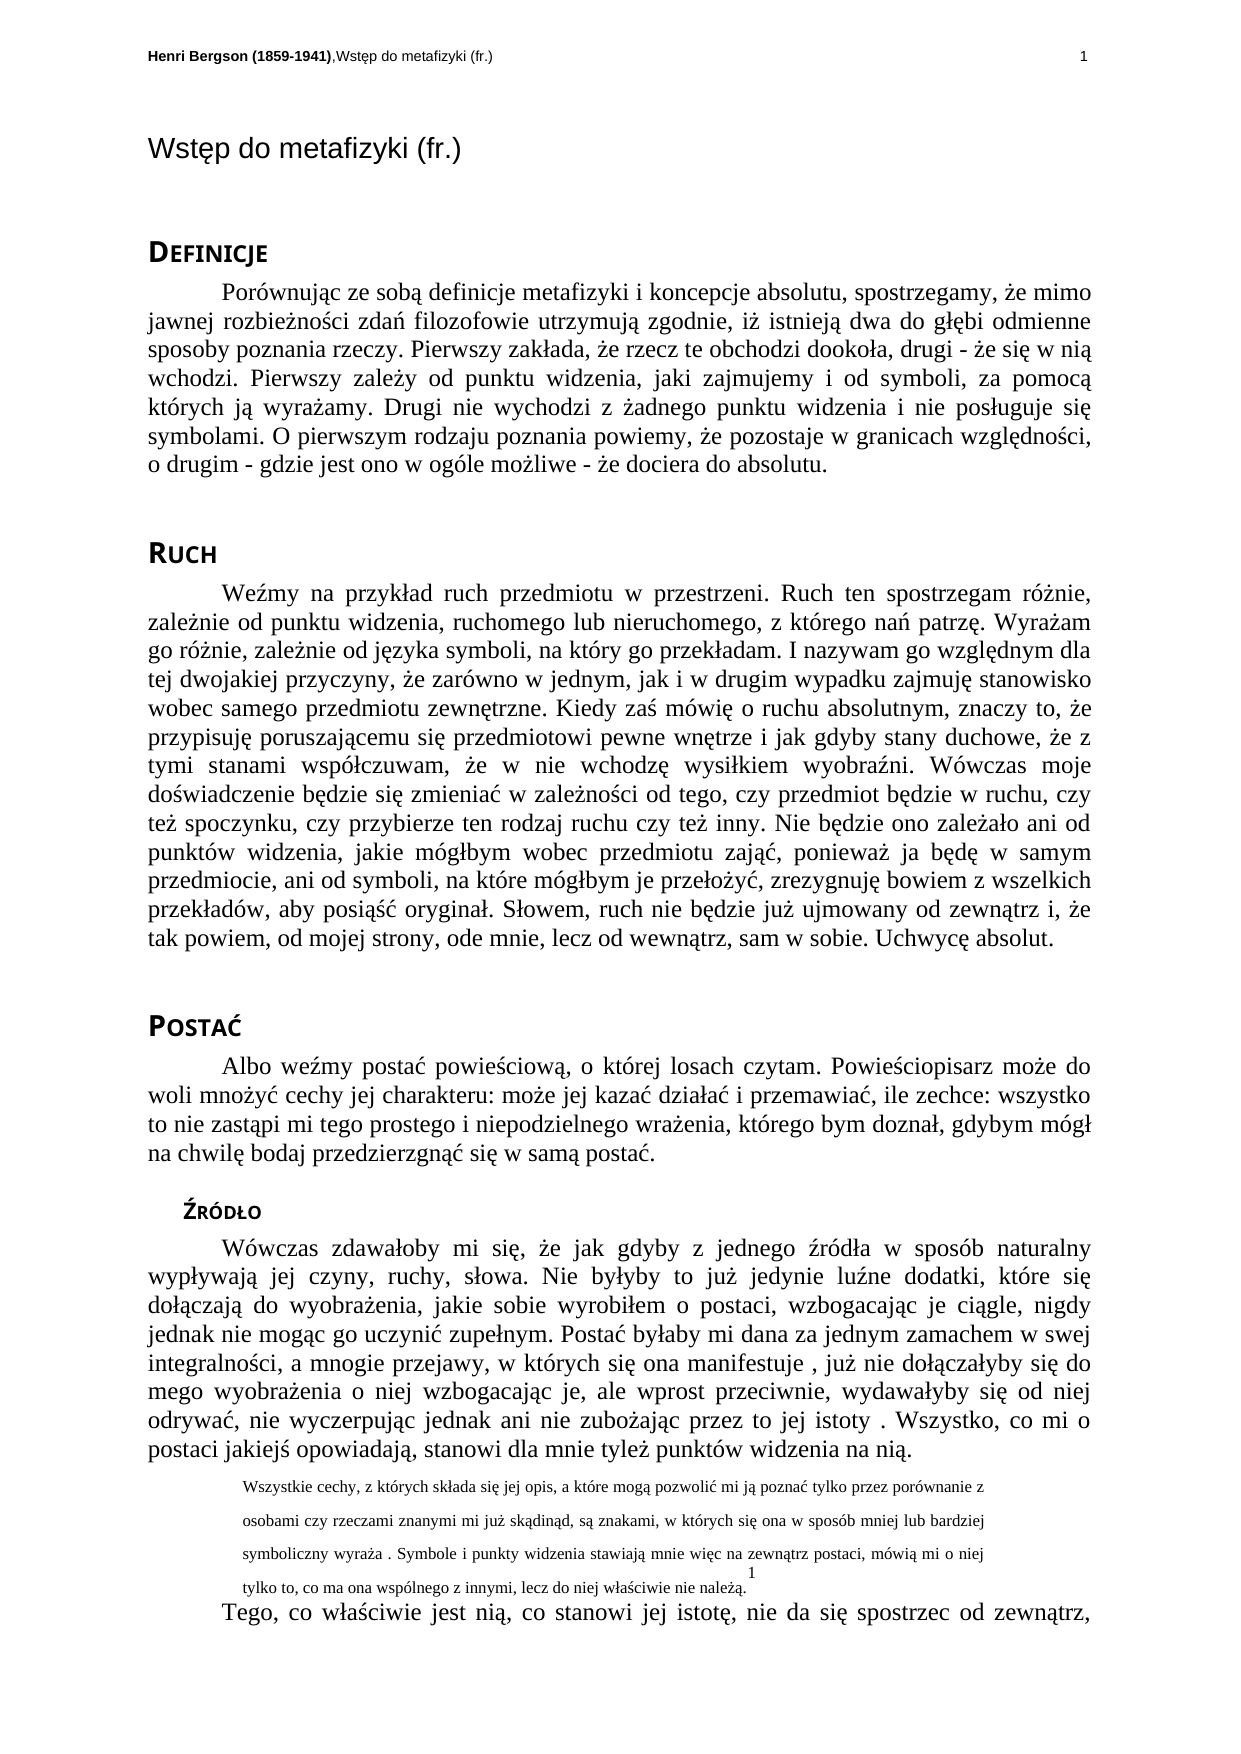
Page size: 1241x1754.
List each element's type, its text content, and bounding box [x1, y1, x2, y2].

subtitle Ruch [148, 532, 1092, 572]
subtitle Postać [148, 1005, 1092, 1045]
text Wówczas zdawałoby mi się, że jak gdyby z jednego źródła w sposób naturalny wypływają jej czyny, ruchy, słowa. Nie byłyby to już jedynie luźne dodatki, które się dołączają do wyobrażenia, jakie sobie wyrobiłem o postaci, wzbogacając je ciągle, nigdy jednak nie mogąc go uczynić zupełnym. Postać byłaby mi dana za jednym zamachem w swej integralności, a mnogie przejawy, w których się ona manifestuje , już nie dołączałyby się do mego wyobrażenia o niej wzbogacając je, ale wprost przeciwnie, wydawałyby się od niej odrywać, nie wyczerpując jednak ani nie zubożając przez to jej istoty . Wszystko, co mi o postaci jakiejś opowiadają, stanowi dla mnie tyleż punktów widzenia na nią. [148, 1233, 1092, 1463]
subtitle Wstęp do metafizyki (fr.) [148, 131, 1092, 165]
text Weźmy na przykład ruch przedmiotu w przestrzeni. Ruch ten spostrzegam różnie, zależnie od punktu widzenia, ruchomego lub nieruchomego, z którego nań patrzę. Wyrażam go różnie, zależnie od języka symboli, na który go przekładam. I nazywam go względnym dla tej dwojakiej przyczyny, że zarówno w jednym, jak i w drugim wypadku zajmuję stanowisko wobec samego przedmiotu zewnętrzne. Kiedy zaś mówię o ruchu absolutnym, znaczy to, że przypisuję poruszającemu się przedmiotowi pewne wnętrze i jak gdyby stany duchowe, że z tymi stanami współczuwam, że w nie wchodzę wysiłkiem wyobraźni. Wówczas moje doświadczenie będzie się zmieniać w zależności od tego, czy przedmiot będzie w ruchu, czy też spoczynku, czy przybierze ten rodzaj ruchu czy też inny. Nie będzie ono zależało ani od punktów widzenia, jakie mógłbym wobec przedmiotu zająć, ponieważ ja będę w samym przedmiocie, ani od symboli, na które mógłbym je przełożyć, zrezygnuję bowiem z wszelkich przekładów, aby posiąść oryginał. Słowem, ruch nie będzie już ujmowany od zewnątrz i, że tak powiem, od mojej strony, ode mnie, lecz od wewnątrz, sam w sobie. Uchwycę absolut. [148, 578, 1092, 952]
subtitle Definicje [148, 231, 1092, 271]
text Albo weźmy postać powieściową, o której losach czytam. Powieściopisarz może do woli mnożyć cechy jej charakteru: może jej kazać działać i przemawiać, ile zechce: wszystko to nie zastąpi mi tego prostego i niepodzielnego wrażenia, którego bym doznał, gdybym mógł na chwilę bodaj przedzierzgnąć się w samą postać. [148, 1051, 1092, 1166]
text Tego, co właściwie jest nią, co stanowi jej istotę, nie da się spostrzec od zewnątrz, [148, 1597, 1092, 1626]
text Wszystkie cechy, z których składa się jej opis, a które mogą pozwolić mi ją poznać tylko przez porównanie z osobami czy rzeczami znanymi mi już skądinąd, są znakami, w których się ona w sposób mniej lub bardziej symboliczny wyraża . Symbole i punkty widzenia stawiają mnie więc na zewnątrz postaci, mówią mi o niej tylko to, co ma ona wspólnego z innymi, lecz do niej właściwie nie należą.1 [242, 1463, 986, 1597]
text Porównując ze sobą definicje metafizyki i koncepcje absolutu, spostrzegamy, że mimo jawnej rozbieżności zdań filozofowie utrzymują zgodnie, iż istnieją dwa do głębi odmienne sposoby poznania rzeczy. Pierwszy zakłada, że rzecz te obchodzi dookoła, drugi - że się w nią wchodzi. Pierwszy zależy od punktu widzenia, jaki zajmujemy i od symboli, za pomocą których ją wyrażamy. Drugi nie wychodzi z żadnego punktu widzenia i nie posługuje się symbolami. O pierwszym rodzaju poznania powiemy, że pozostaje w granicach względności, o drugim - gdzie jest ono w ogóle możliwe - że dociera do absolutu. [148, 277, 1092, 478]
text Źródło [148, 1195, 1092, 1226]
